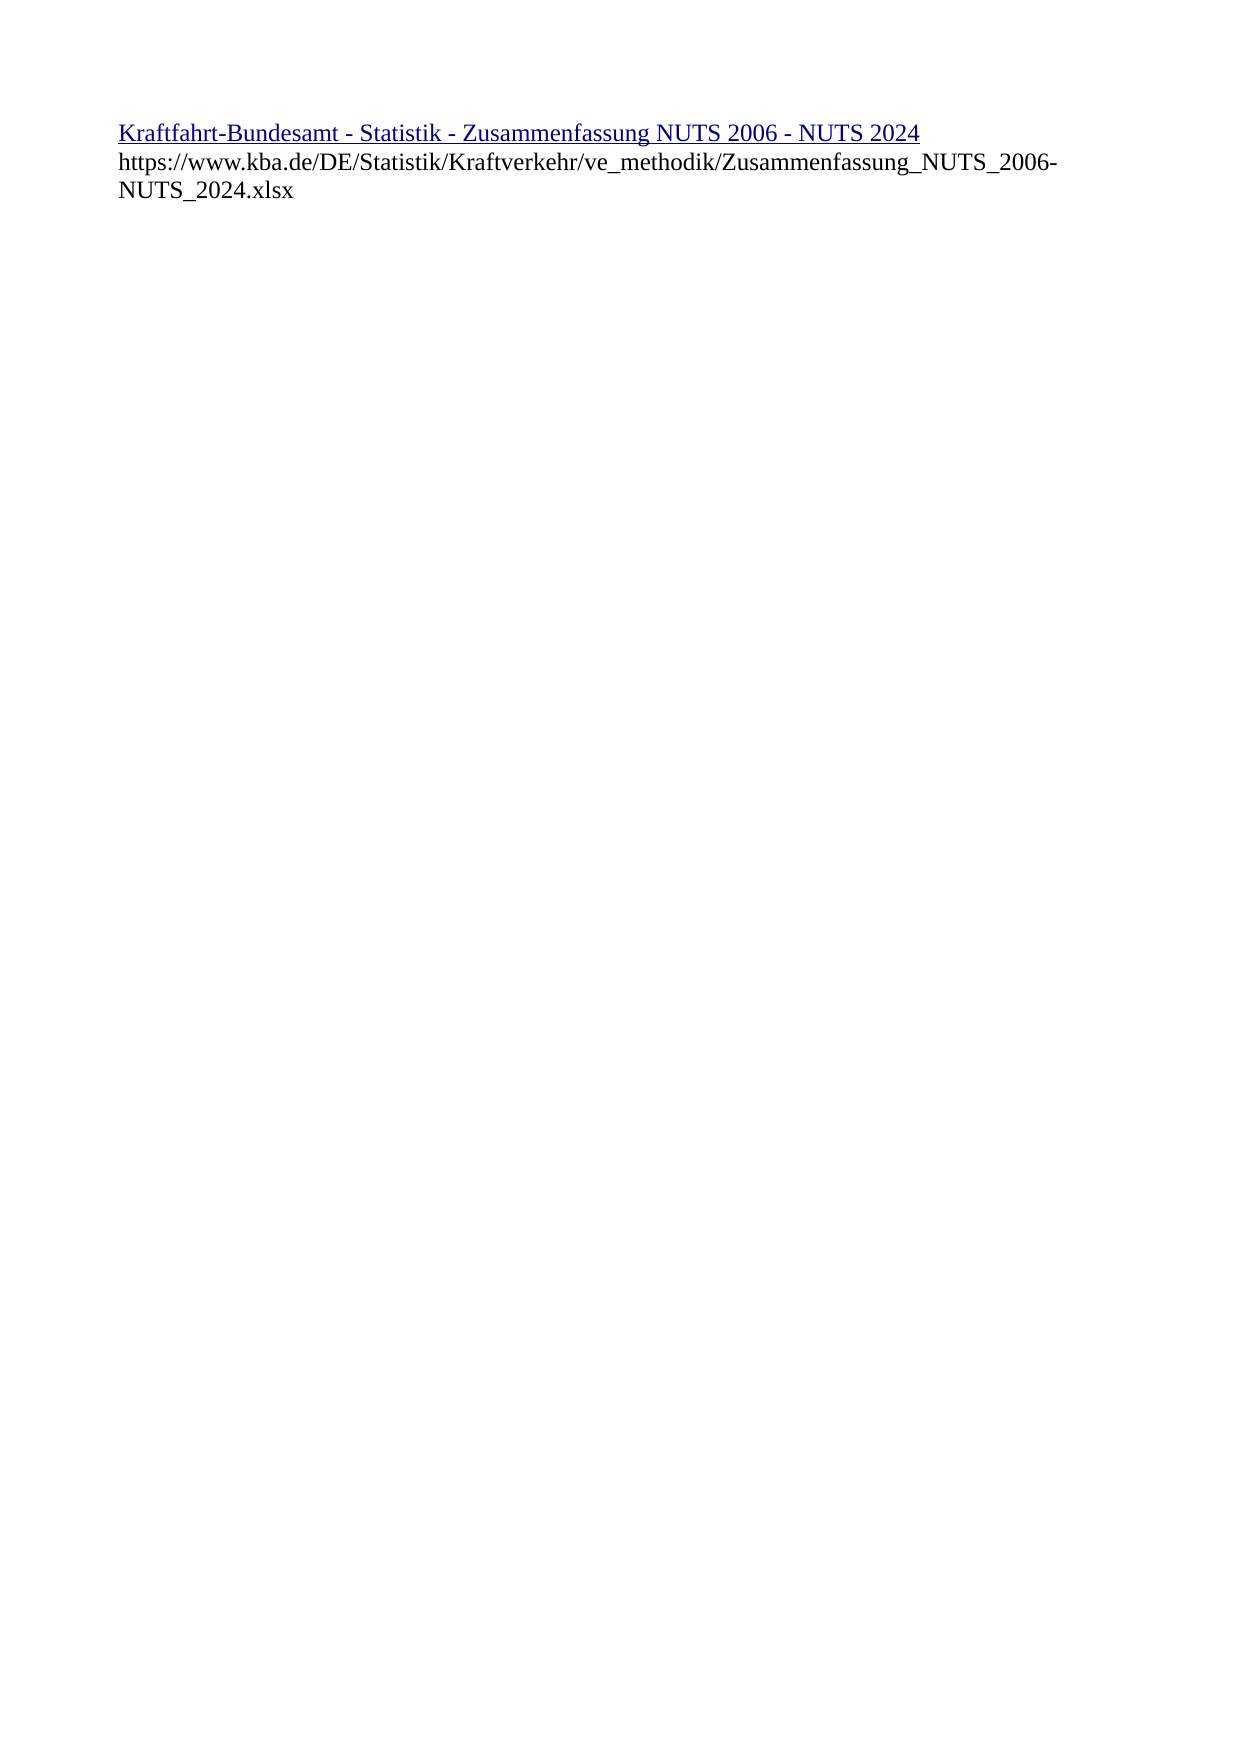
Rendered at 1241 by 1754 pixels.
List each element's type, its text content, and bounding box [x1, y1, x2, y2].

text Kraftfahrt-Bundesamt - Statistik - Zusammenfassung NUTS 2006 - NUTS 2024 [118, 118, 1122, 147]
text https://www.kba.de/DE/Statistik/Kraftverkehr/ve_methodik/Zusammenfassung_NUTS_2006-NUTS_2024.xlsx [118, 147, 1122, 204]
